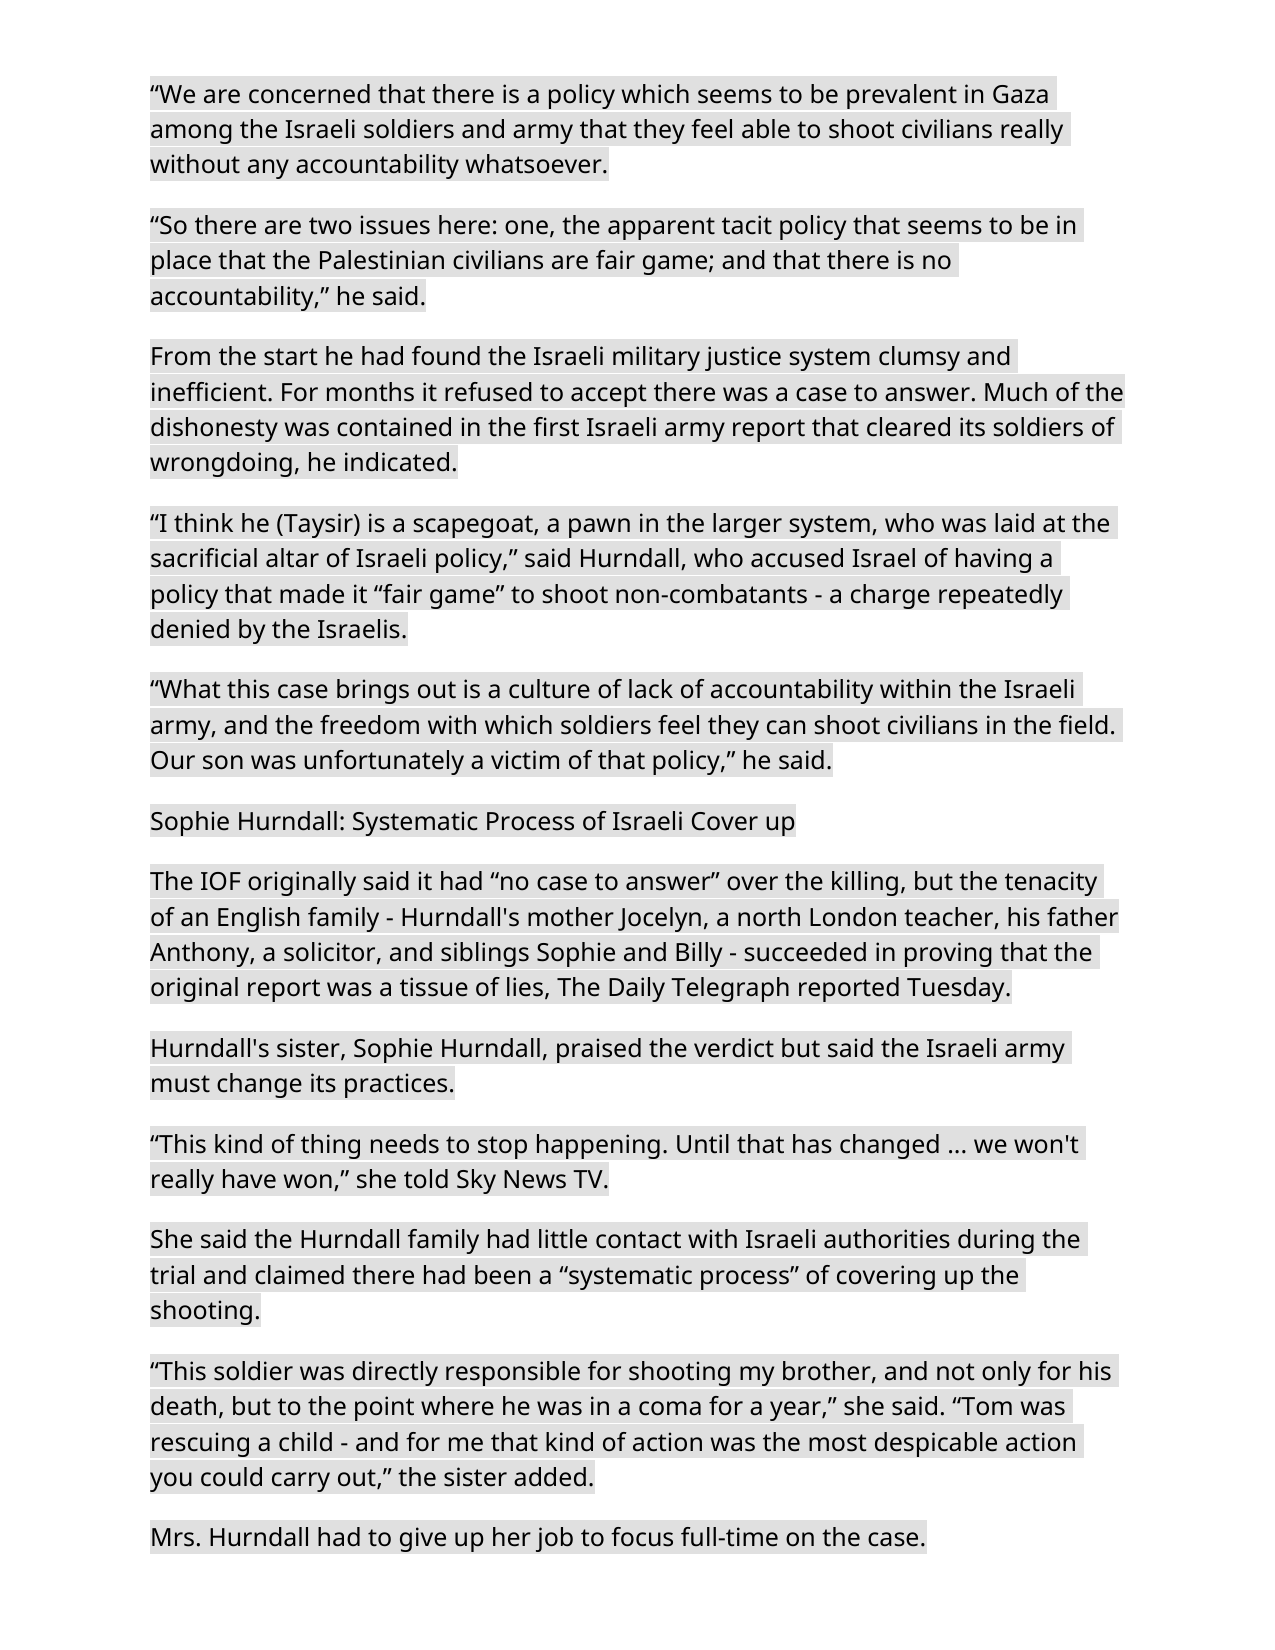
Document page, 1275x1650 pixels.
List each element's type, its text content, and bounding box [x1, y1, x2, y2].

text “I think he (Taysir) is a scapegoat, a pawn in the larger system, who was laid at the sacrificial altar of Israeli policy,” said Hurndall, who accused Israel of having a policy that made it “fair game” to shoot non-combatants - a charge repeatedly denied by the Israelis. [150, 504, 1125, 646]
text “We are concerned that there is a policy which seems to be prevalent in Gaza among the Israeli soldiers and army that they feel able to shoot civilians really without any accountability whatsoever. [150, 75, 1125, 181]
text “This kind of thing needs to stop happening. Until that has changed ... we won't really have won,” she told Sky News TV. [150, 1125, 1125, 1196]
text Hurndall's sister, Sophie Hurndall, praised the verdict but said the Israeli army must change its practices. [150, 1029, 1125, 1100]
text She said the Hurndall family had little contact with Israeli authorities during the trial and claimed there had been a “systematic process” of covering up the shooting. [150, 1221, 1125, 1327]
text “So there are two issues here: one, the apparent tacit policy that seems to be in place that the Palestinian civilians are fair game; and that there is no accountability,” he said. [150, 206, 1125, 312]
text “This soldier was directly responsible for shooting my brother, and not only for his death, but to the point where he was in a coma for a year,” she said. “Tom was rescuing a child - and for me that kind of action was the most despicable action you could carry out,” the sister added. [150, 1352, 1125, 1494]
text “What this case brings out is a culture of lack of accountability within the Israeli army, and the freedom with which soldiers feel they can shoot civilians in the field. Our son was unfortunately a victim of that policy,” he said. [150, 671, 1125, 777]
text Sophie Hurndall: Systematic Process of Israeli Cover up [150, 802, 1125, 837]
text Mrs. Hurndall had to give up her job to focus full-time on the case. [150, 1519, 1125, 1554]
text The IOF originally said it had “no case to answer” over the killing, but the tenacity of an English family - Hurndall's mother Jocelyn, a north London teacher, his father Anthony, a solicitor, and siblings Sophie and Billy - succeeded in proving that the original report was a tissue of lies, The Daily Telegraph reported Tuesday. [150, 862, 1125, 1004]
text From the start he had found the Israeli military justice system clumsy and inefficient. For months it refused to accept there was a case to answer. Much of the dishonesty was contained in the first Israeli army report that cleared its soldiers of wrongdoing, he indicated. [150, 337, 1125, 479]
